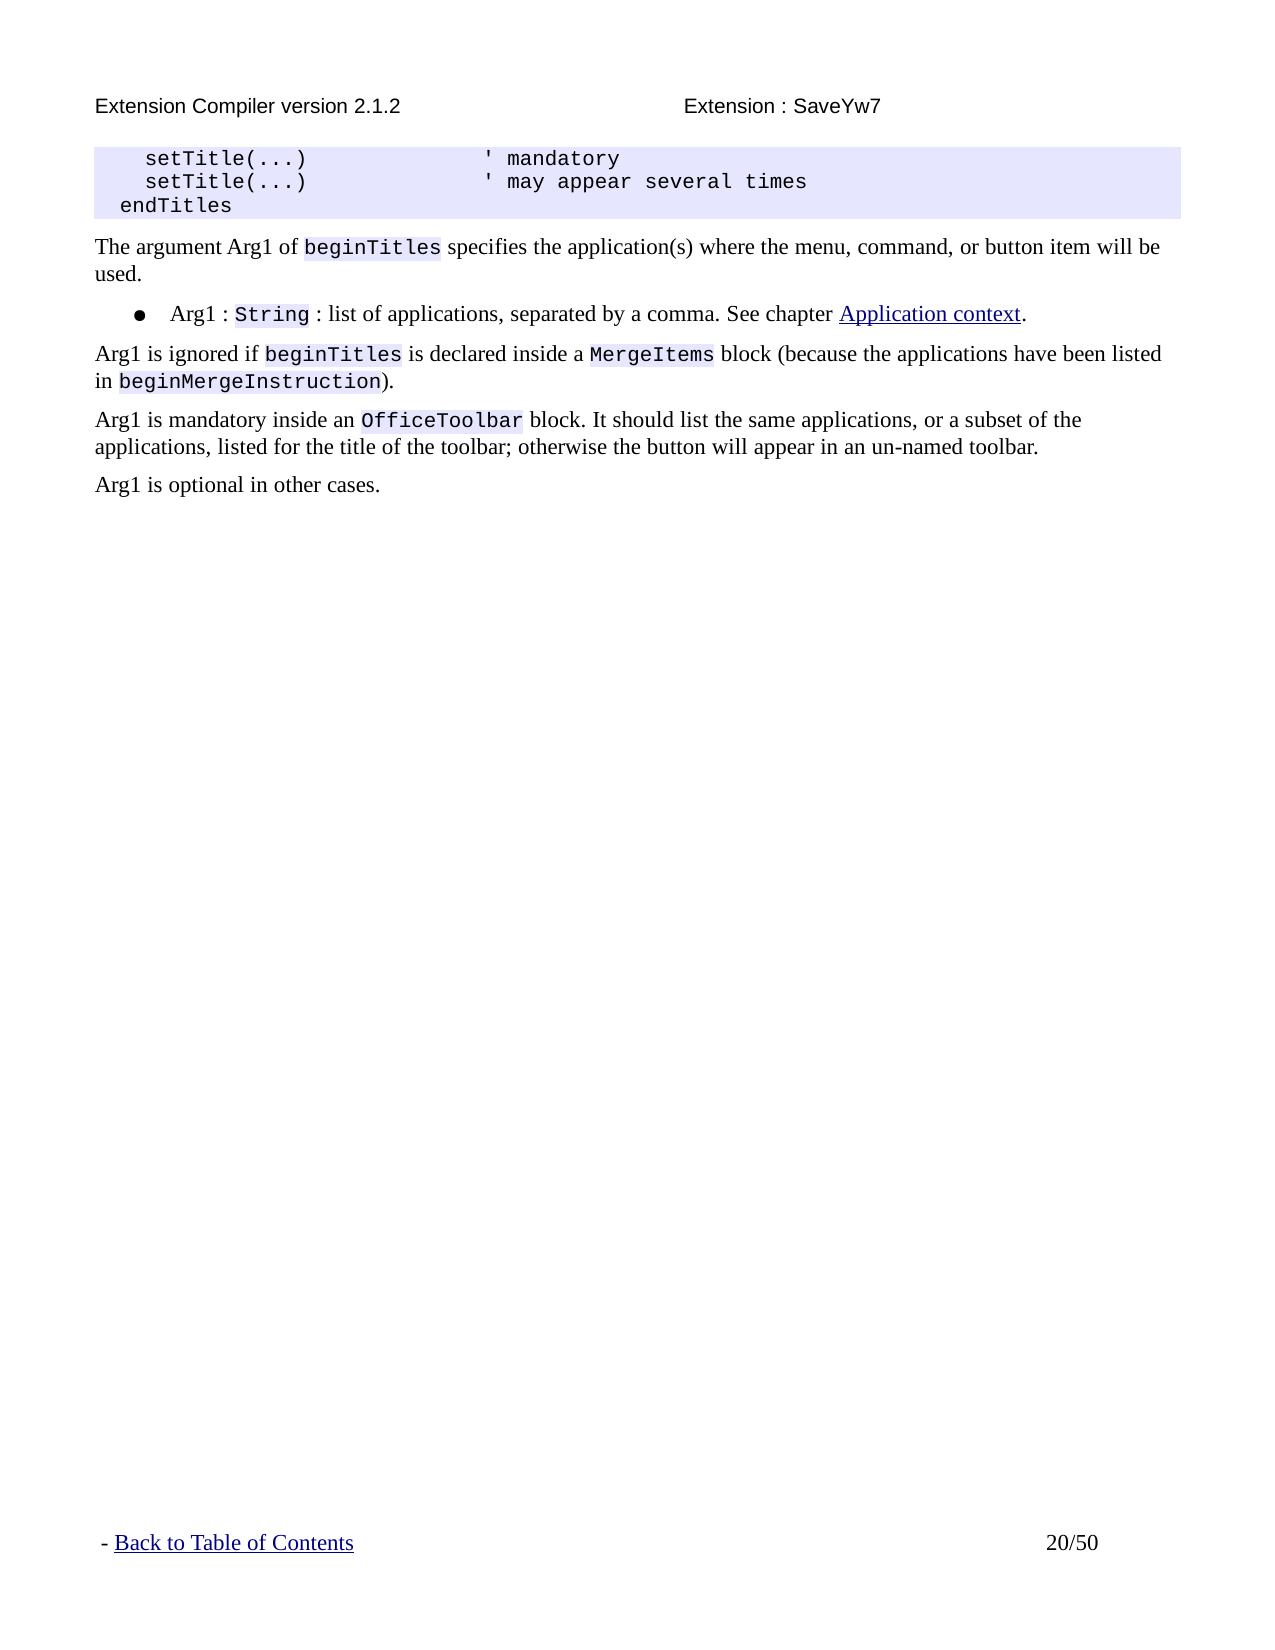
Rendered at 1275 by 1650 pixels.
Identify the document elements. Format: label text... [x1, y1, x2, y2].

text setTitle(...) ' may appear several times [94, 171, 1181, 195]
text Arg1 is mandatory inside an OfficeToolbar block. It should list the same applications, or a subset of the applications, listed for the title of the toolbar; otherwise the button will appear in an un-named toolbar. [94, 407, 1181, 459]
text endTitles [94, 195, 1181, 219]
text Arg1 is optional in other cases. [94, 472, 1181, 497]
text The argument Arg1 of beginTitles specifies the application(s) where the menu, command, or button item will be used. [94, 234, 1181, 286]
text Arg1 is ignored if beginTitles is declared inside a MergeItems block (because the applications have been listed in beginMergeInstruction). [94, 341, 1181, 394]
list Arg1 : String : list of applications, separated by a comma. See chapter Application context. [132, 301, 1181, 328]
text setTitle(...) ' mandatory [94, 147, 1181, 171]
